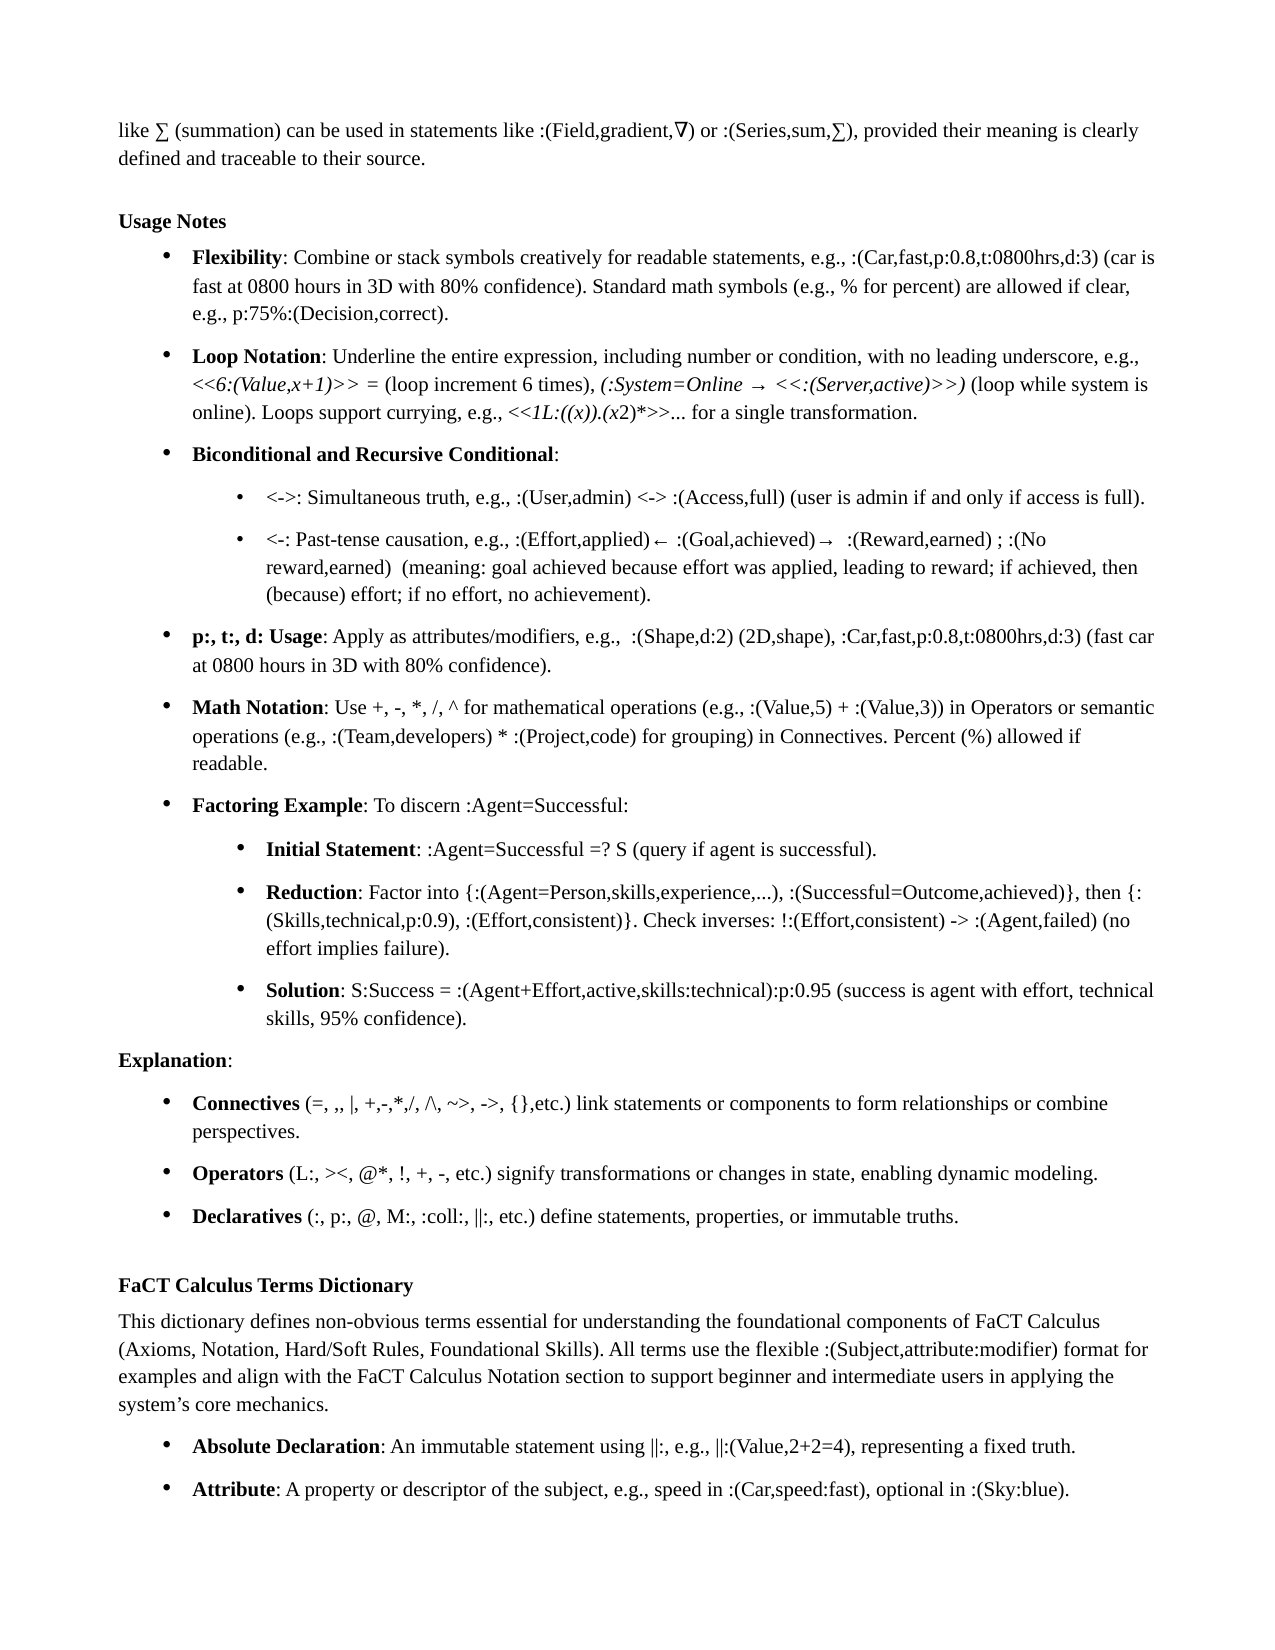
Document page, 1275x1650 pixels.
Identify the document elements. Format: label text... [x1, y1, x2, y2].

list Attribute: A property or descriptor of the subject, e.g., speed in :(Car,speed:fast), optional in :(Sky:blue). [162, 1477, 1157, 1502]
list Initial Statement: :Agent=Successful =? S (query if agent is successful). [236, 836, 1157, 861]
text This dictionary defines non-obvious terms essential for understanding the foundational components of FaCT Calculus (Axioms, Notation, Hard/Soft Rules, Foundational Skills). All terms use the flexible :(Subject,attribute:modifier) format for examples and align with the FaCT Calculus Notation section to support beginner and intermediate users in applying the system’s core mechanics. [118, 1309, 1157, 1416]
list Solution: S:Success = :(Agent+Effort,active,skills:technical):p:0.95 (success is agent with effort, technical skills, 95% confidence). [236, 978, 1157, 1030]
list Flexibility: Combine or stack symbols creatively for readable statements, e.g., :(Car,fast,p:0.8,t:0800hrs,d:3) (car is fast at 0800 hours in 3D with 80% confidence). Standard math symbols (e.g., % for percent) are allowed if clear, e.g., p:75%:(Decision,correct). [162, 245, 1157, 325]
subtitle FaCT Calculus Terms Dictionary [118, 1272, 1157, 1297]
list Biconditional and Recursive Conditional: [162, 442, 1157, 467]
text like ∑ (summation) can be used in statements like :(Field,gradient,∇) or :(Series,sum,∑), provided their meaning is clearly defined and traceable to their source. [118, 118, 1157, 170]
list Absolute Declaration: An immutable statement using ||:, e.g., ||:(Value,2+2=4), representing a fixed truth. [162, 1434, 1157, 1459]
list Math Notation: Use +, -, *, /, ^ for mathematical operations (e.g., :(Value,5) + :(Value,3)) in Operators or semantic operations (e.g., :(Team,developers) * :(Project,code) for grouping) in Connectives. Percent (%) allowed if readable. [162, 695, 1157, 775]
list Reduction: Factor into {:(Agent=Person,skills,experience,...), :(Successful=Outcome,achieved)}, then {:(Skills,technical,p:0.9), :(Effort,consistent)}. Check inverses: !:(Effort,consistent) -> :(Agent,failed) (no effort implies failure). [236, 879, 1157, 960]
list <->: Simultaneous truth, e.g., :(User,admin) <-> :(Access,full) (user is admin if and only if access is full). [236, 485, 1157, 509]
list Declaratives (:, p:, @, M:, :coll:, ||:, etc.) define statements, properties, or immutable truths. [162, 1204, 1157, 1229]
list Operators (L:, ><, @*, !, +, -, etc.) signify transformations or changes in state, enabling dynamic modeling. [162, 1161, 1157, 1186]
text Explanation: [118, 1048, 1157, 1072]
subtitle Usage Notes [118, 209, 1157, 233]
list Factoring Example: To discern :Agent=Successful: [162, 793, 1157, 818]
list <-: Past-tense causation, e.g., :(Effort,applied)← :(Goal,achieved)→ :(Reward,earned) ; :(No reward,earned) (meaning: goal achieved because effort was applied, leading to reward; if achieved, then (because) effort; if no effort, no achievement). [236, 527, 1157, 606]
list Connectives (=, ,, |, +,-,*,/, /\, ~>, ->, {},etc.) link statements or components to form relationships or combine perspectives. [162, 1091, 1157, 1143]
list Loop Notation: Underline the entire expression, including number or condition, with no leading underscore, e.g., <<6:(Value,x+1)>> = (loop increment 6 times), (:System=Online → <<:(Server,active)>>) (loop while system is online). Loops support currying, e.g., <<1L:((x)).(x2)*>>... for a single transformation. [162, 343, 1157, 424]
list p:, t:, d: Usage: Apply as attributes/modifiers, e.g., :(Shape,d:2) (2D,shape), :Car,fast,p:0.8,t:0800hrs,d:3) (fast car at 0800 hours in 3D with 80% confidence). [162, 624, 1157, 677]
